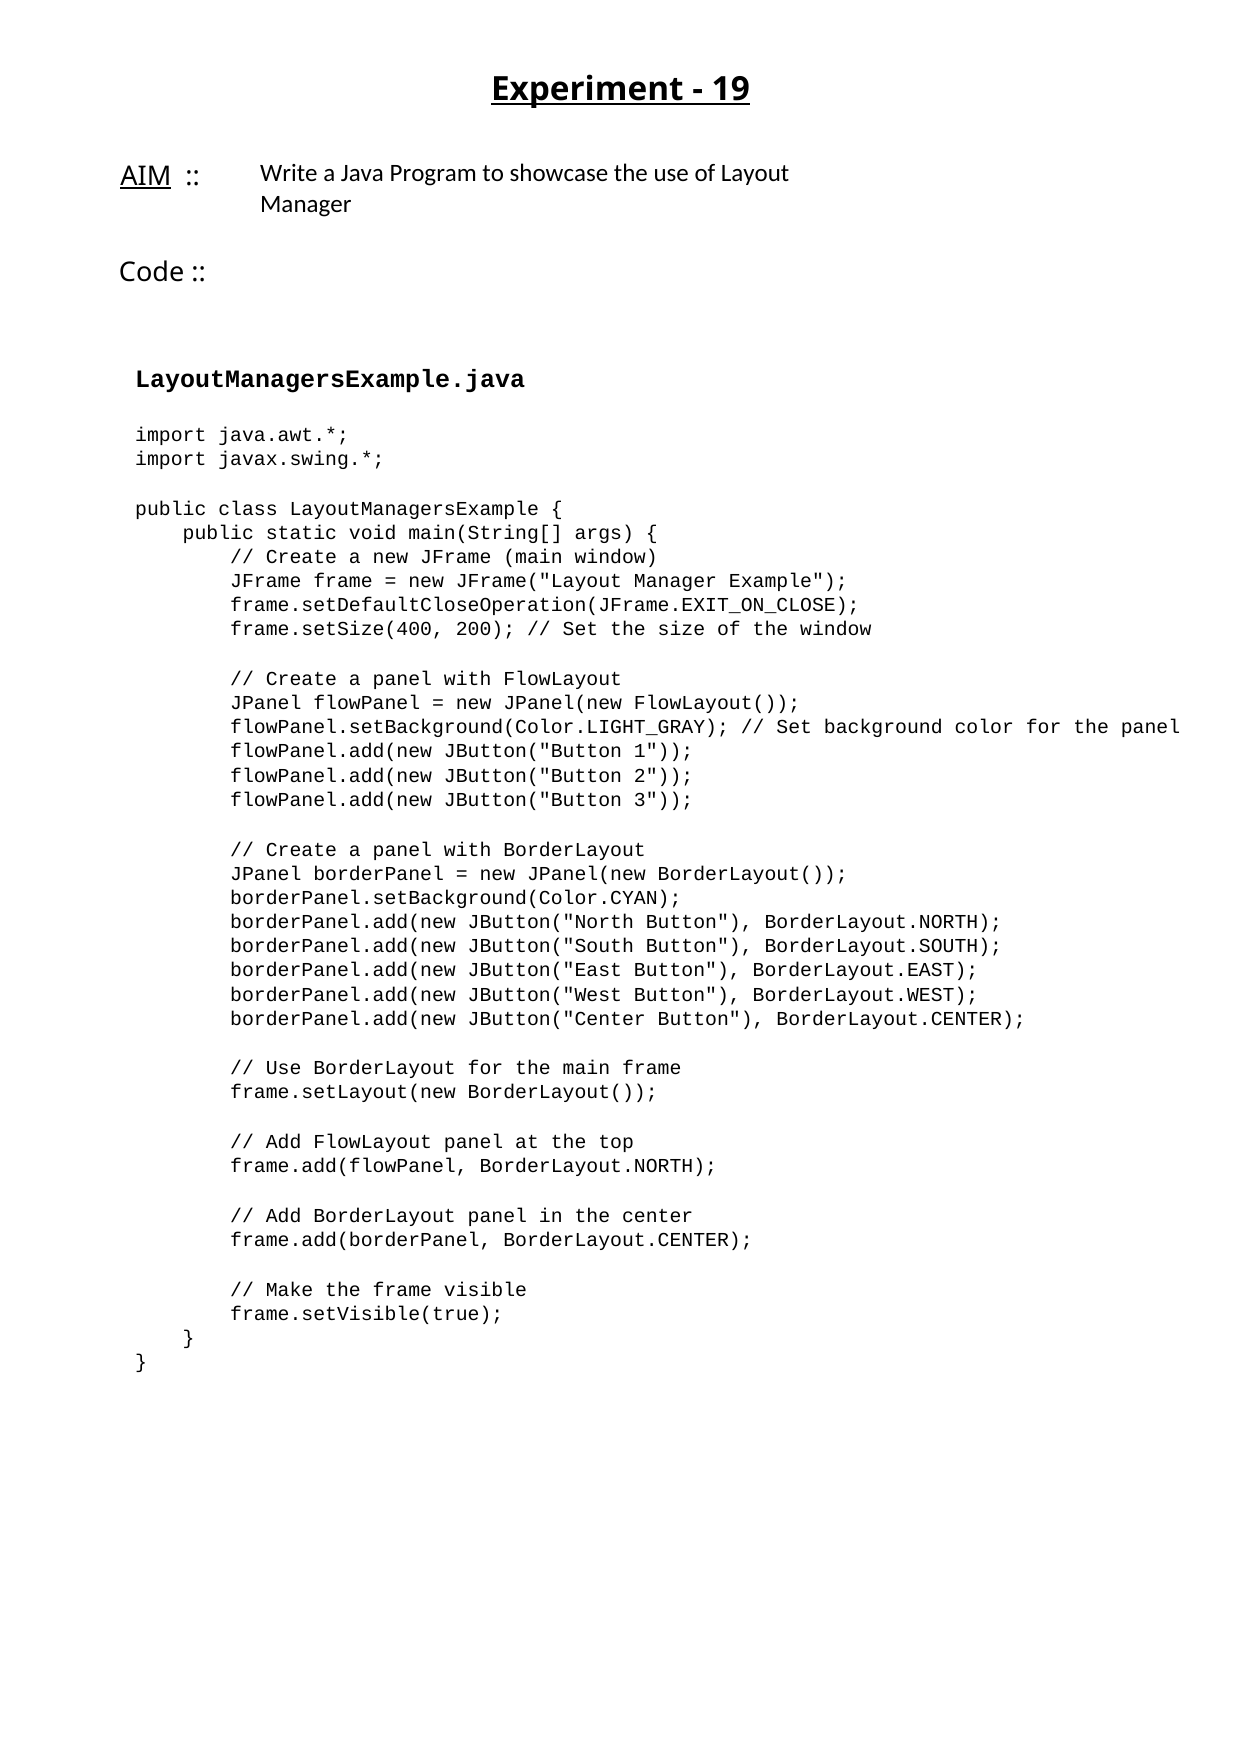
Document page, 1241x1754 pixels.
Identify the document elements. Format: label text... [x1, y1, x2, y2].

text public class LayoutManagersExample { [135, 498, 1180, 521]
text // Add BorderLayout panel in the center [135, 1206, 1180, 1228]
text borderPanel.add(new JButton("South Button"), BorderLayout.SOUTH); [135, 936, 1180, 958]
text } [135, 1352, 1180, 1375]
text flowPanel.add(new JButton("Button 2")); [135, 766, 1180, 788]
text borderPanel.setBackground(Color.CYAN); [135, 888, 1180, 910]
text frame.add(borderPanel, BorderLayout.CENTER); [135, 1230, 1180, 1253]
text // Add FlowLayout panel at the top [135, 1132, 1180, 1154]
text Experiment - 19 [438, 64, 803, 110]
text // Create a new JFrame (main window) [135, 547, 1180, 569]
text // Use BorderLayout for the main frame [135, 1058, 1180, 1081]
text frame.setVisible(true); [135, 1304, 1180, 1326]
text Manager [260, 188, 1201, 219]
text JPanel borderPanel = new JPanel(new BorderLayout()); [135, 864, 1180, 886]
text } [135, 1328, 1180, 1351]
text import java.awt.*; [135, 424, 1180, 447]
text borderPanel.add(new JButton("East Button"), BorderLayout.EAST); [135, 960, 1180, 983]
text frame.setLayout(new BorderLayout()); [135, 1082, 1180, 1105]
subtitle LayoutManagersExample.java [135, 367, 1180, 395]
text borderPanel.add(new JButton("Center Button"), BorderLayout.CENTER); [135, 1009, 1180, 1031]
text // Create a panel with BorderLayout [135, 839, 1180, 862]
list Code :: [103, 252, 222, 289]
text import javax.swing.*; [135, 449, 1180, 471]
text Write a Java Program to showcase the use of Layout [260, 158, 1201, 188]
list AIM :: [120, 156, 254, 193]
text public static void main(String[] args) { [135, 523, 1180, 545]
text flowPanel.add(new JButton("Button 3")); [135, 790, 1180, 812]
text frame.setDefaultCloseOperation(JFrame.EXIT_ON_CLOSE); [135, 595, 1180, 617]
text frame.setSize(400, 200); // Set the size of the window [135, 619, 1180, 642]
text // Make the frame visible [135, 1280, 1180, 1302]
text JPanel flowPanel = new JPanel(new FlowLayout()); [135, 693, 1180, 716]
text // Create a panel with FlowLayout [135, 669, 1180, 691]
text frame.add(flowPanel, BorderLayout.NORTH); [135, 1156, 1180, 1179]
text borderPanel.add(new JButton("North Button"), BorderLayout.NORTH); [135, 912, 1180, 934]
text flowPanel.setBackground(Color.LIGHT_GRAY); // Set background color for the panel [135, 717, 1180, 740]
text JFrame frame = new JFrame("Layout Manager Example"); [135, 571, 1180, 593]
text flowPanel.add(new JButton("Button 1")); [135, 741, 1180, 764]
text borderPanel.add(new JButton("West Button"), BorderLayout.WEST); [135, 984, 1180, 1007]
